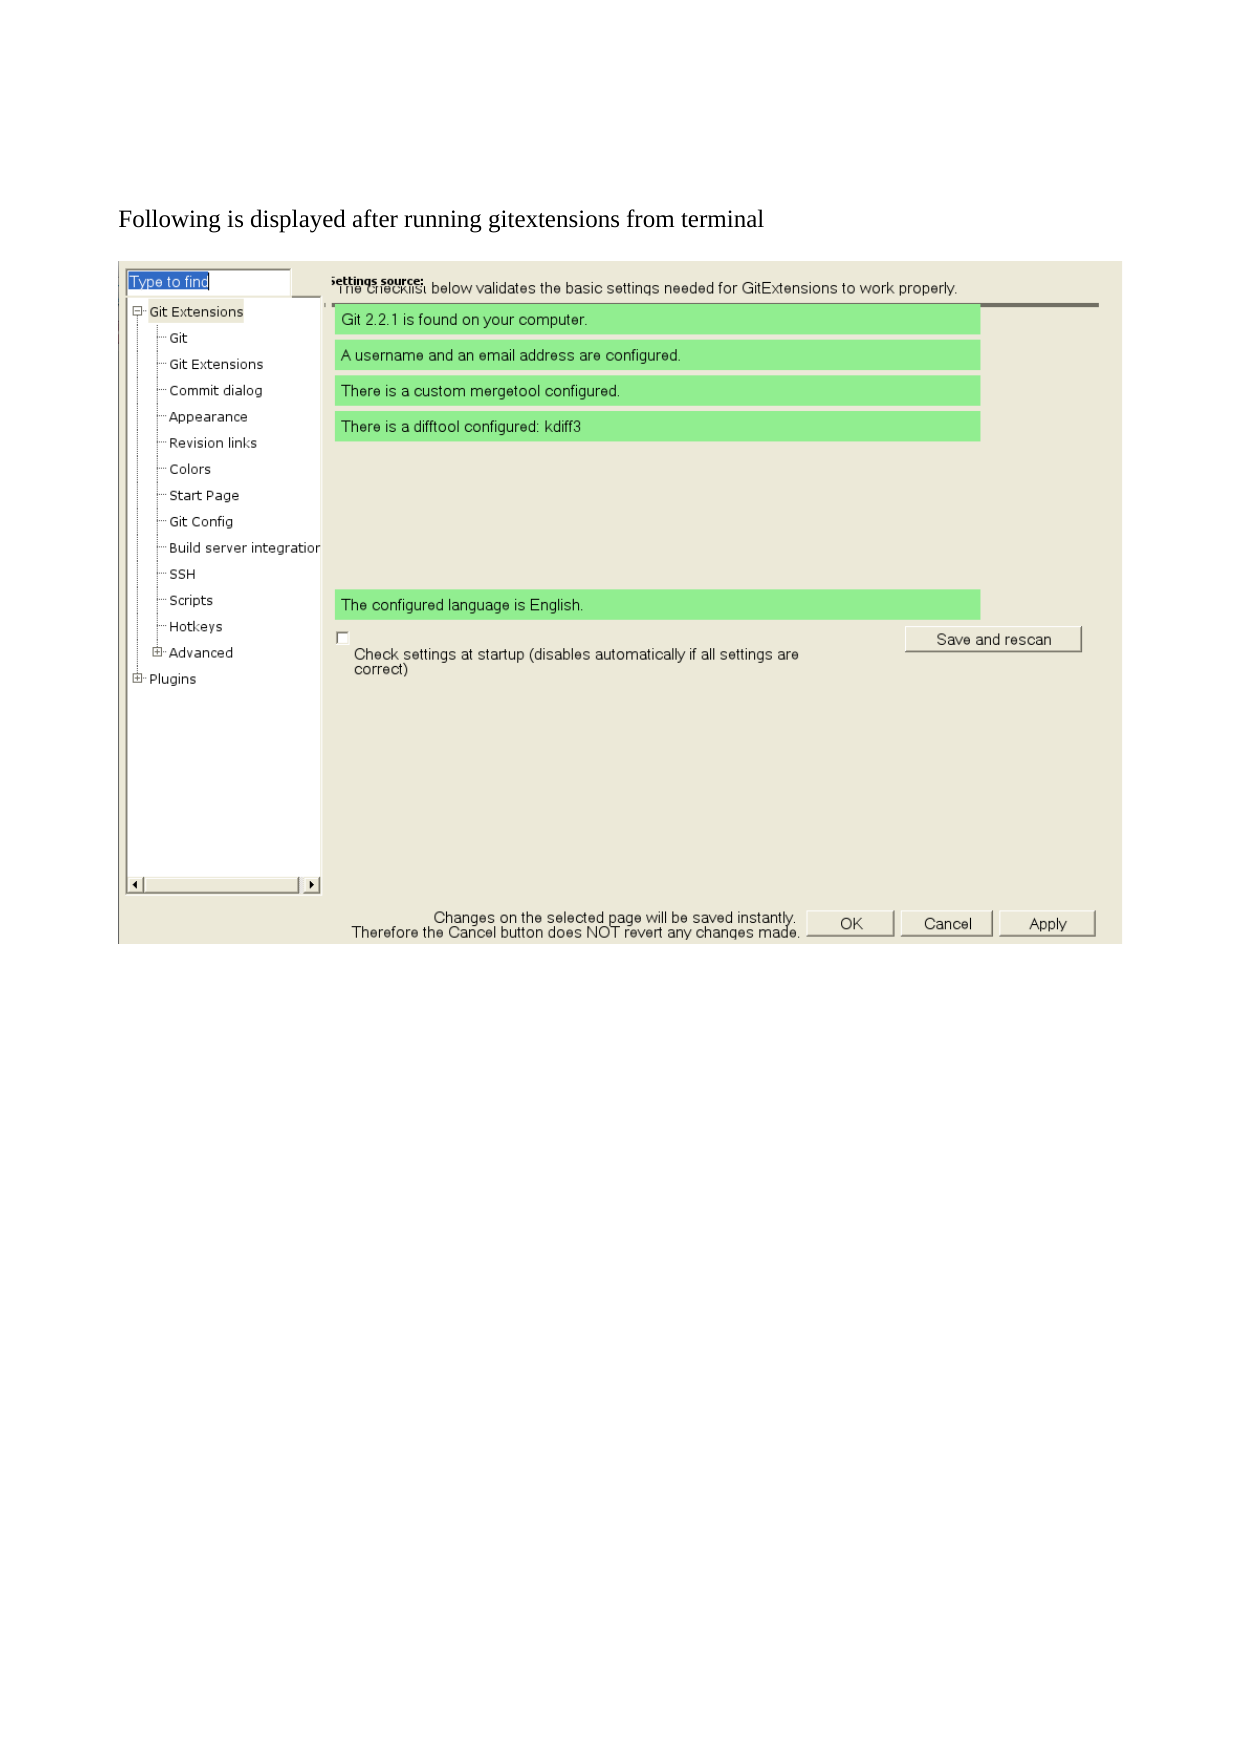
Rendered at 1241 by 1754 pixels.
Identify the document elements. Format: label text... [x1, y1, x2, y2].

picture [118, 261, 1123, 944]
text Following is displayed after running gitextensions from terminal [118, 204, 1122, 233]
